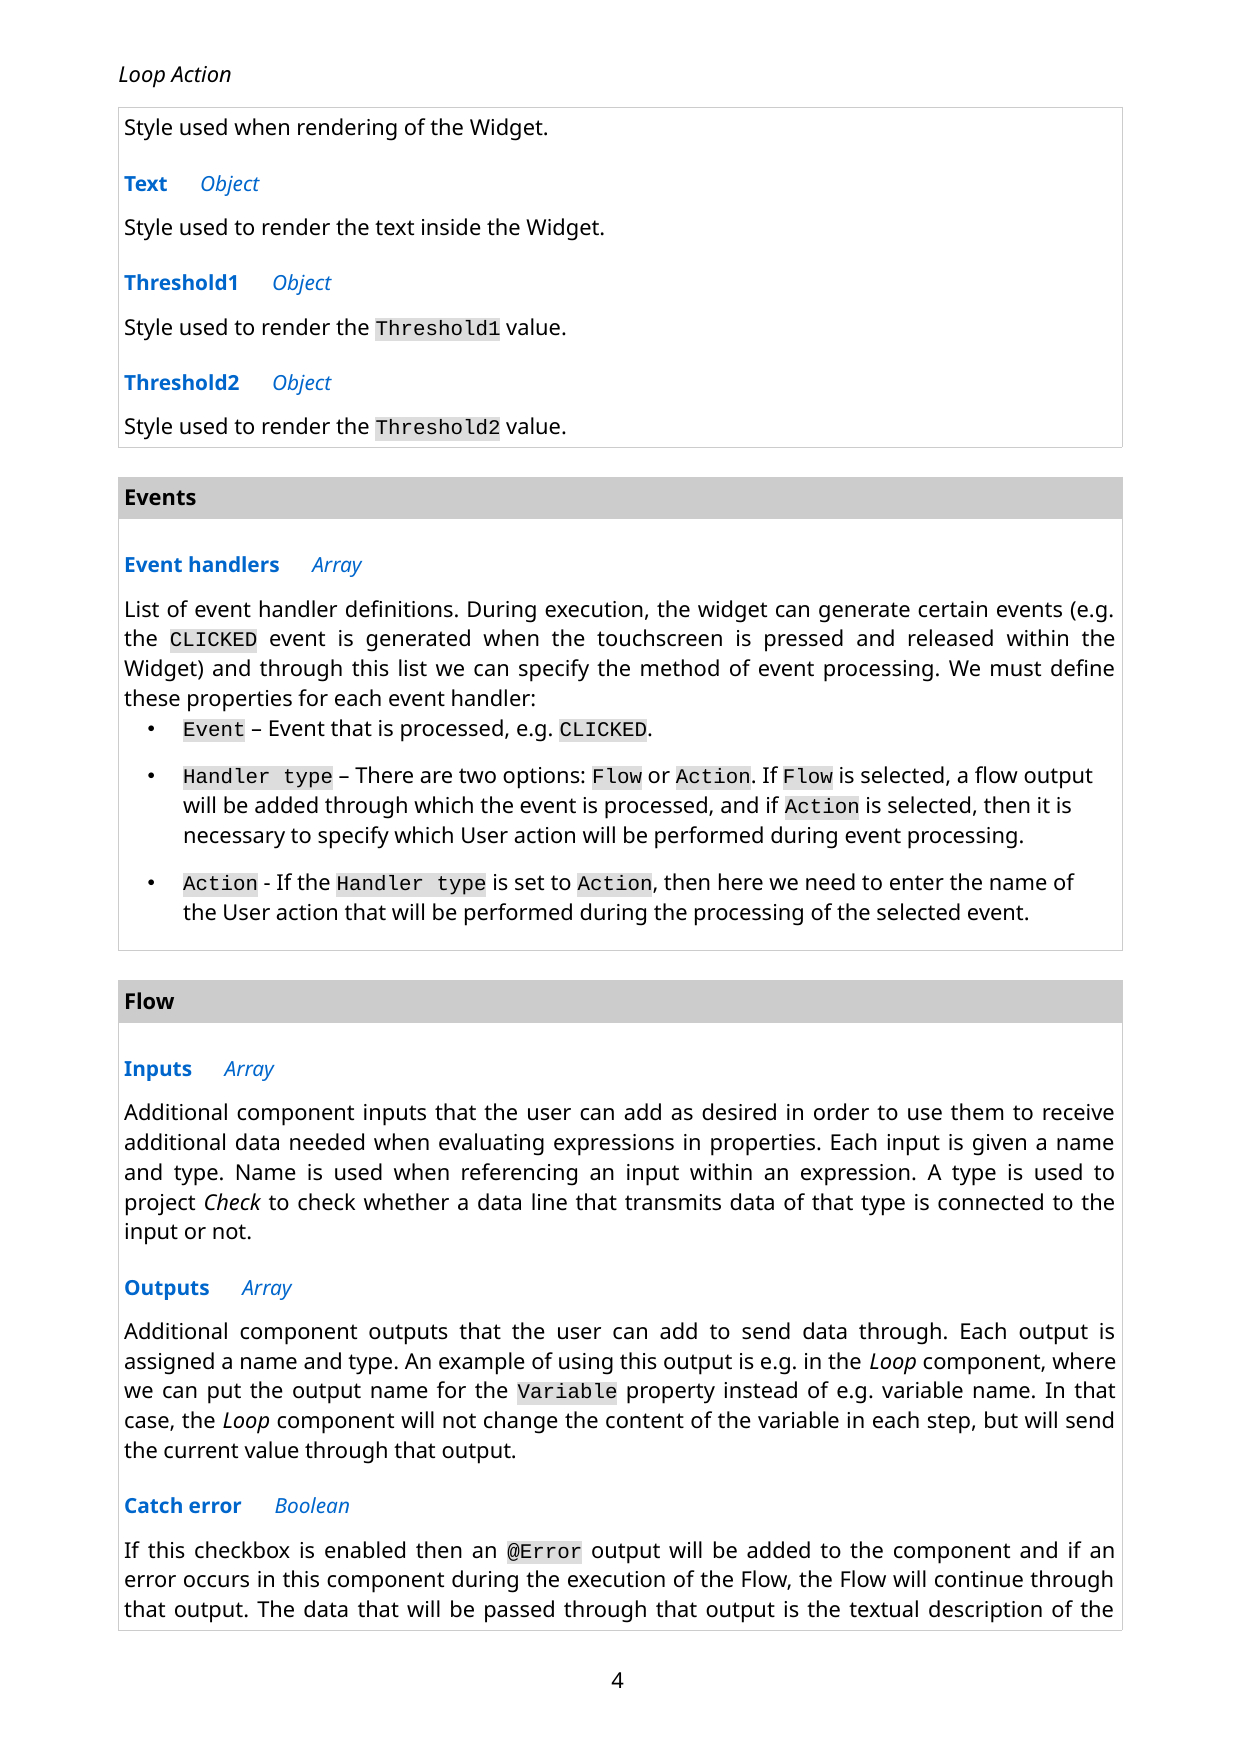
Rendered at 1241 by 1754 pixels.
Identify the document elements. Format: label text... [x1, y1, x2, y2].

table_cell Style used when rendering of the Widget. Text Object Style used to render the text inside the Widget. Threshold1 Object Style used to render the Threshold1 value. Threshold2 Object Style used to render the Threshold2 value. [119, 108, 1122, 447]
table_cell Event handlers Array List of event handler definitions. During execution, the widget can generate certain events (e.g. the CLICKED event is generated when the touchscreen is pressed and released within the Widget) and through this list we can specify the method of event processing. We must define these properties for each event handler: Event – Event that is processed, e.g. CLICKED. Handler type – There are two options: Flow or Action. If Flow is selected, a flow output will be added through which the event is processed, and if Action is selected, then it is necessary to specify which User action will be performed during event processing. Action - If the Handler type is set to Action, then here we need to enter the name of the User action that will be performed during the processing of the selected event. [119, 519, 1122, 950]
table_header Events [119, 478, 1122, 518]
table_cell Inputs Array Additional component inputs that the user can add as desired in order to use them to receive additional data needed when evaluating expressions in properties. Each input is given a name and type. Name is used when referencing an input within an expression. A type is used to project Check to check whether a data line that transmits data of that type is connected to the input or not. Outputs Array Additional component outputs that the user can add to send data through. Each output is assigned a name and type. An example of using this output is e.g. in the Loop component, where we can put the output name for the Variable property instead of e.g. variable name. In that case, the Loop component will not change the content of the variable in each step, but will send the current value through that output. Catch error Boolean If this checkbox is enabled then an @Error output will be added to the component and if an error occurs in this component during the execution of the Flow, the Flow will continue through that output. The data that will be passed through that output is the textual description of the [119, 1023, 1122, 1630]
table_header Flow [119, 981, 1122, 1022]
